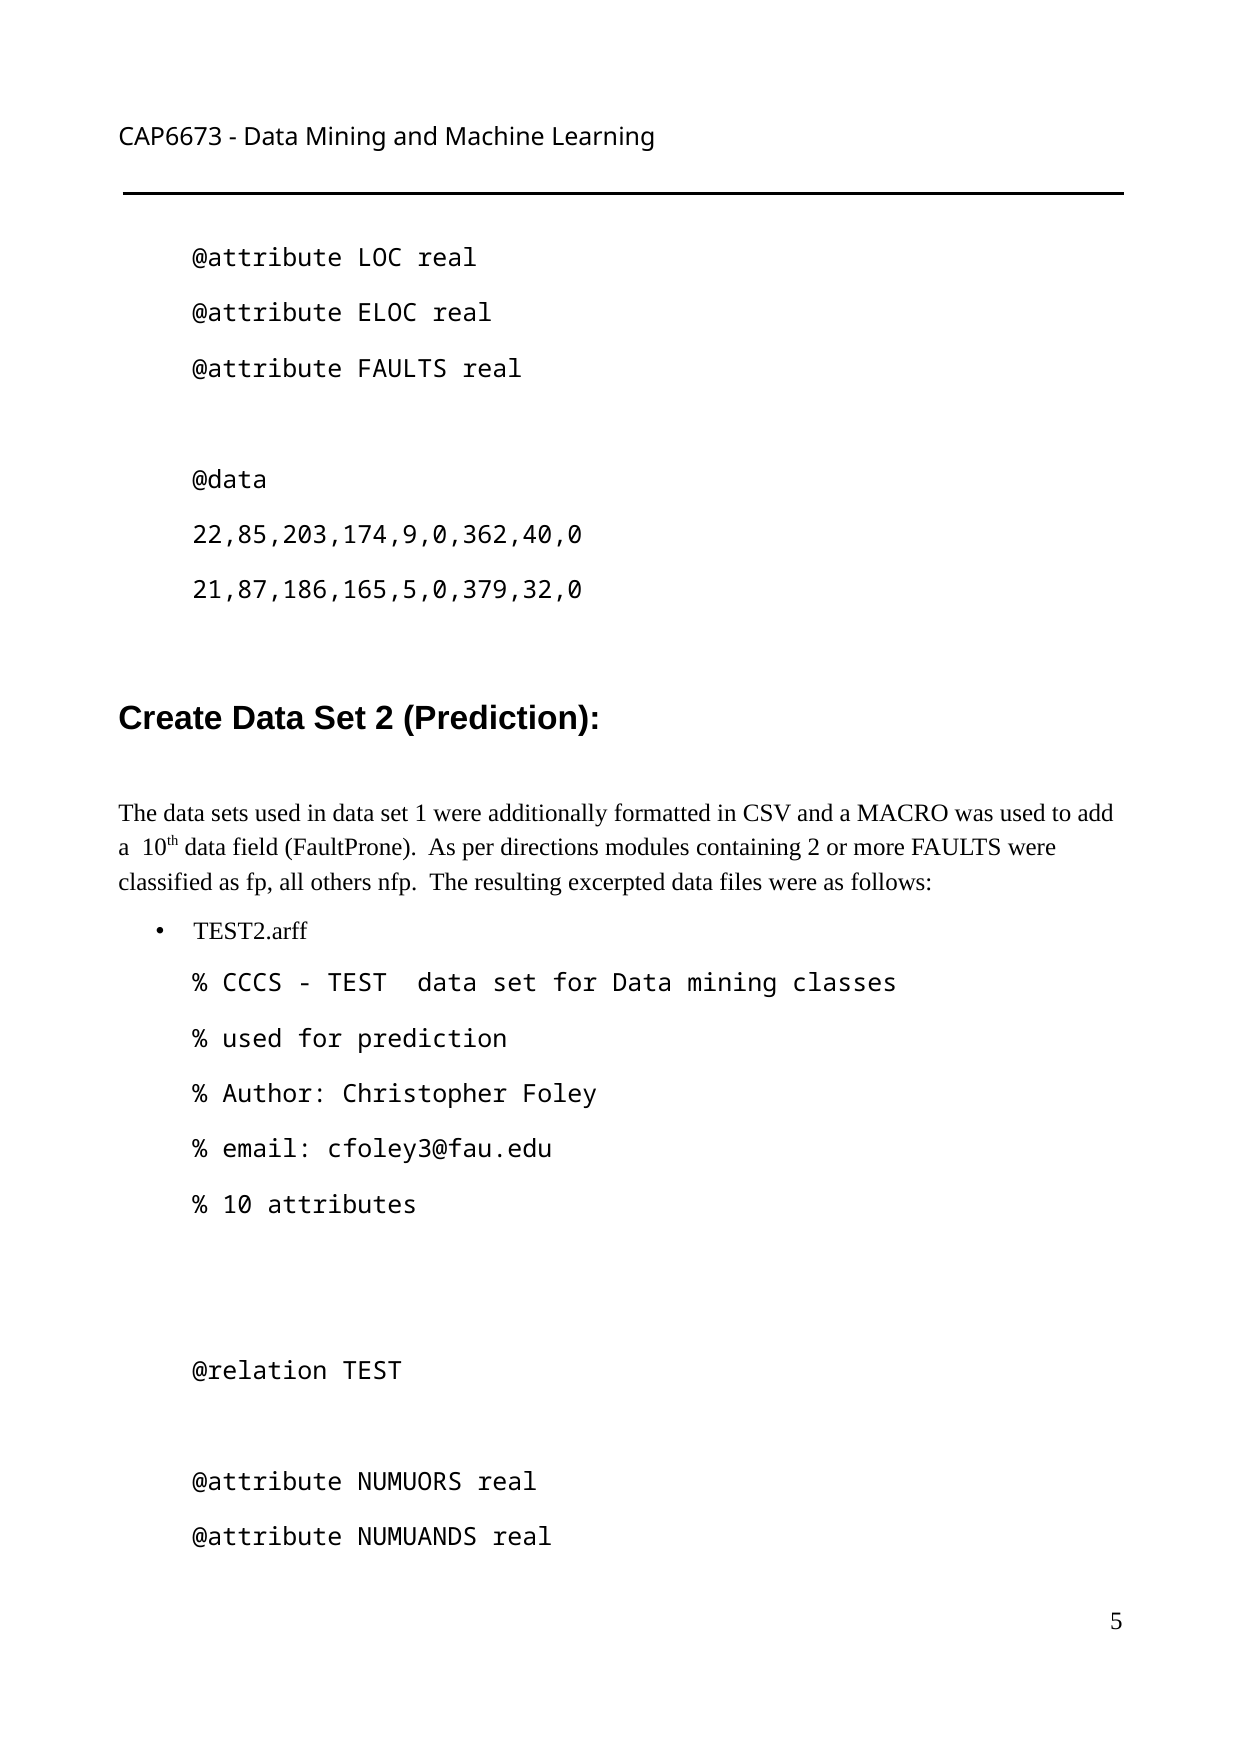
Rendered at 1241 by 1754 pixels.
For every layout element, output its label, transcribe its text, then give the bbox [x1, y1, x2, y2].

list TEST2.arff [156, 916, 1122, 944]
text @attribute NUMUORS real [192, 1463, 1122, 1498]
text % CCCS - TEST data set for Data mining classes [192, 965, 1122, 999]
text % Author: Christopher Foley [192, 1076, 1122, 1110]
subtitle Create Data Set 2 (Prediction): [118, 697, 1122, 736]
text @attribute NUMUANDS real [192, 1519, 1122, 1553]
text @relation TEST [192, 1353, 1122, 1387]
text % email: cfoley3@fau.edu [192, 1131, 1122, 1165]
text @attribute LOC real [192, 240, 1122, 274]
text % used for prediction [192, 1020, 1122, 1054]
text % 10 attributes [192, 1186, 1122, 1221]
text 22,85,203,174,9,0,362,40,0 [192, 517, 1122, 551]
text @attribute ELOC real [192, 295, 1122, 329]
text @attribute FAULTS real [192, 351, 1122, 384]
text 21,87,186,165,5,0,379,32,0 [192, 572, 1122, 606]
text The data sets used in data set 1 were additionally formatted in CSV and a MACRO was used to add a 10th data field (FaultProne). As per directions modules containing 2 or more FAULTS were classified as fp, all others nfp. The resulting excerpted data files were as follows: [118, 798, 1122, 895]
text @data [192, 461, 1122, 495]
